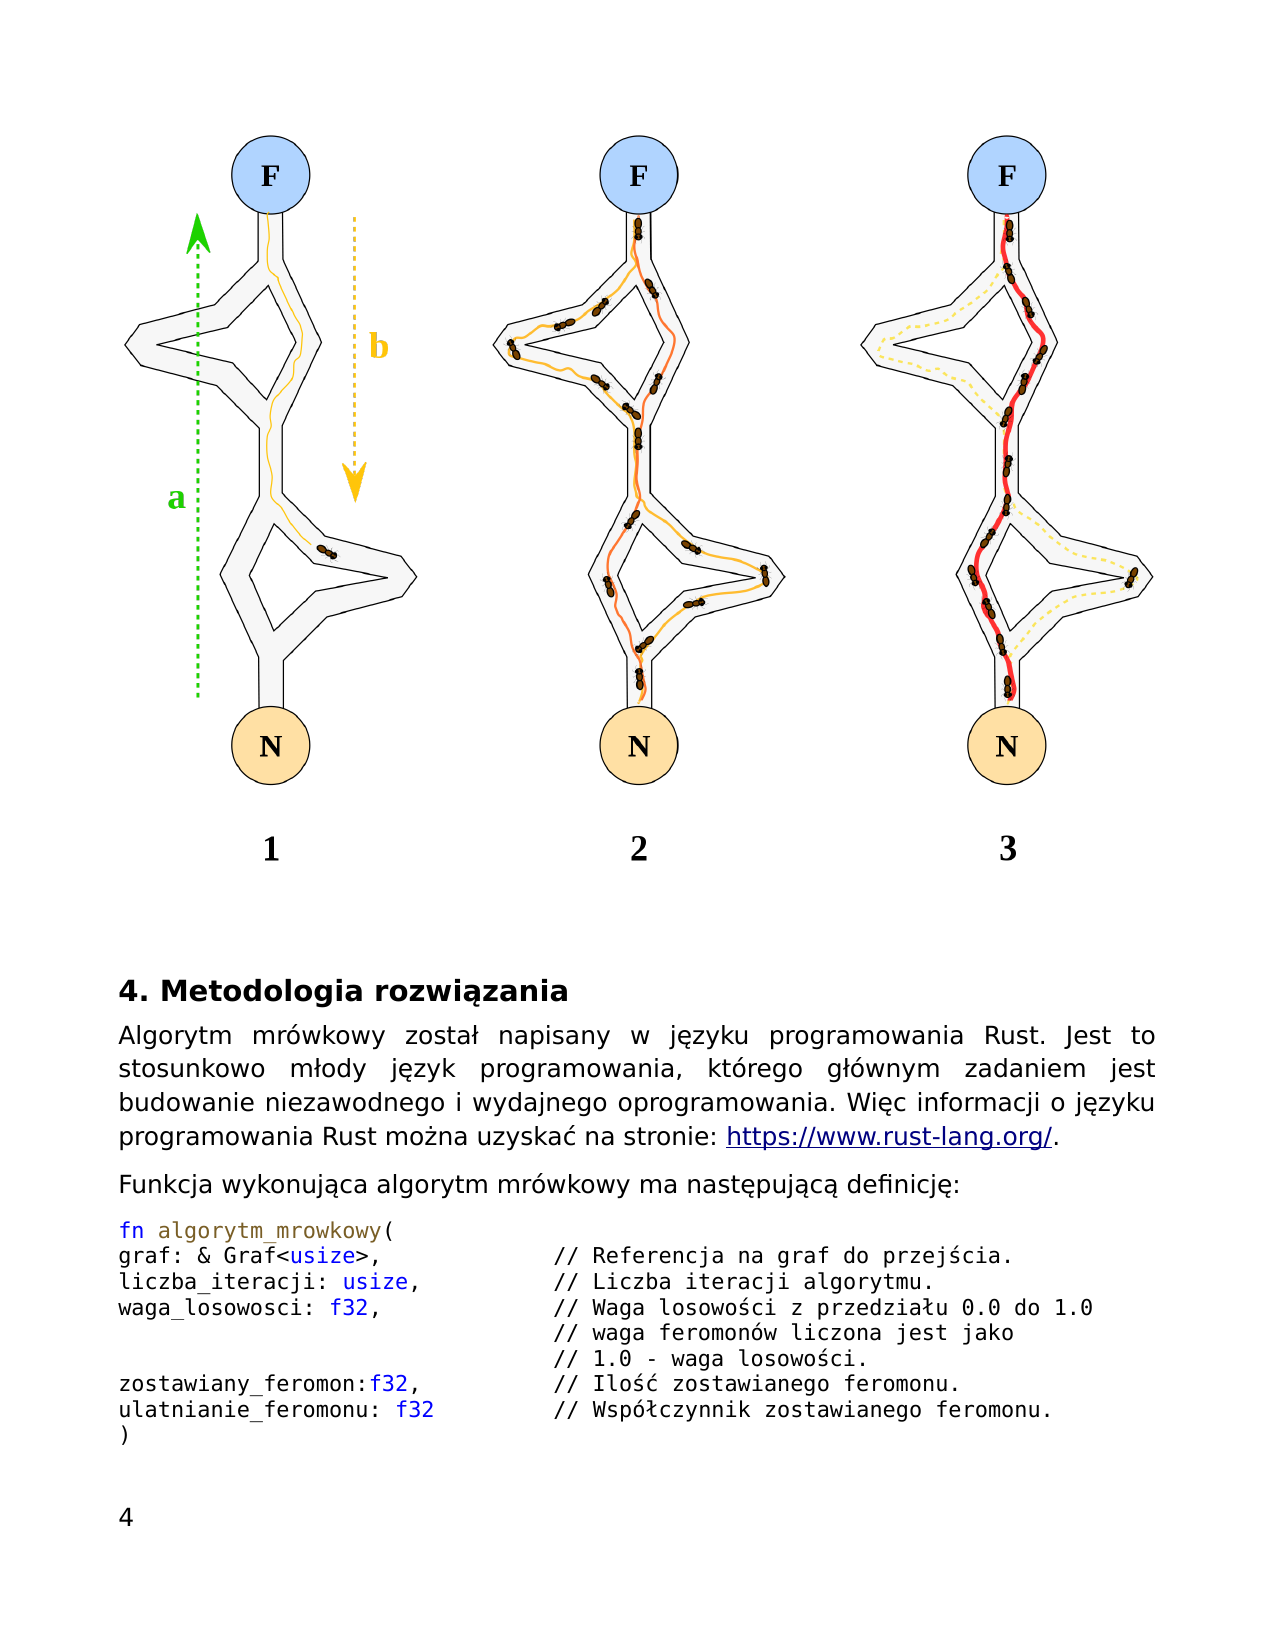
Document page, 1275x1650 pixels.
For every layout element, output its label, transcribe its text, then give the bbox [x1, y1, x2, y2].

text Funkcja wykonująca algorytm mrówkowy ma następującą definicję: [118, 1170, 1157, 1199]
text waga_losowosci: f32, // Waga losowości z przedziału 0.0 do 1.0 [118, 1294, 1157, 1320]
text Algorytm mrówkowy został napisany w języku programowania Rust. Jest to stosunkowo młody język programowania, którego głównym zadaniem jest budowanie niezawodnego i wydajnego oprogramowania. Więc informacji o języku programowania Rust można uzyskać na stronie: https://www.rust-lang.org/. [118, 1021, 1157, 1151]
text zostawiany_feromon:f32, // Ilość zostawianego feromonu. [118, 1371, 1157, 1397]
text ulatnianie_feromonu: f32 // Współczynnik zostawianego feromonu. [118, 1397, 1157, 1422]
text // waga feromonów liczona jest jako [118, 1320, 1157, 1346]
picture [118, 118, 1157, 898]
text fn algorytm_mrowkowy( [118, 1218, 1157, 1243]
subtitle 4. Metodologia rozwiązania [118, 975, 1157, 1009]
text graf: & Graf<usize>, // Referencja na graf do przejścia. [118, 1243, 1157, 1269]
text ) [118, 1422, 1157, 1448]
text // 1.0 - waga losowości. [118, 1346, 1157, 1371]
text liczba_iteracji: usize, // Liczba iteracji algorytmu. [118, 1269, 1157, 1294]
